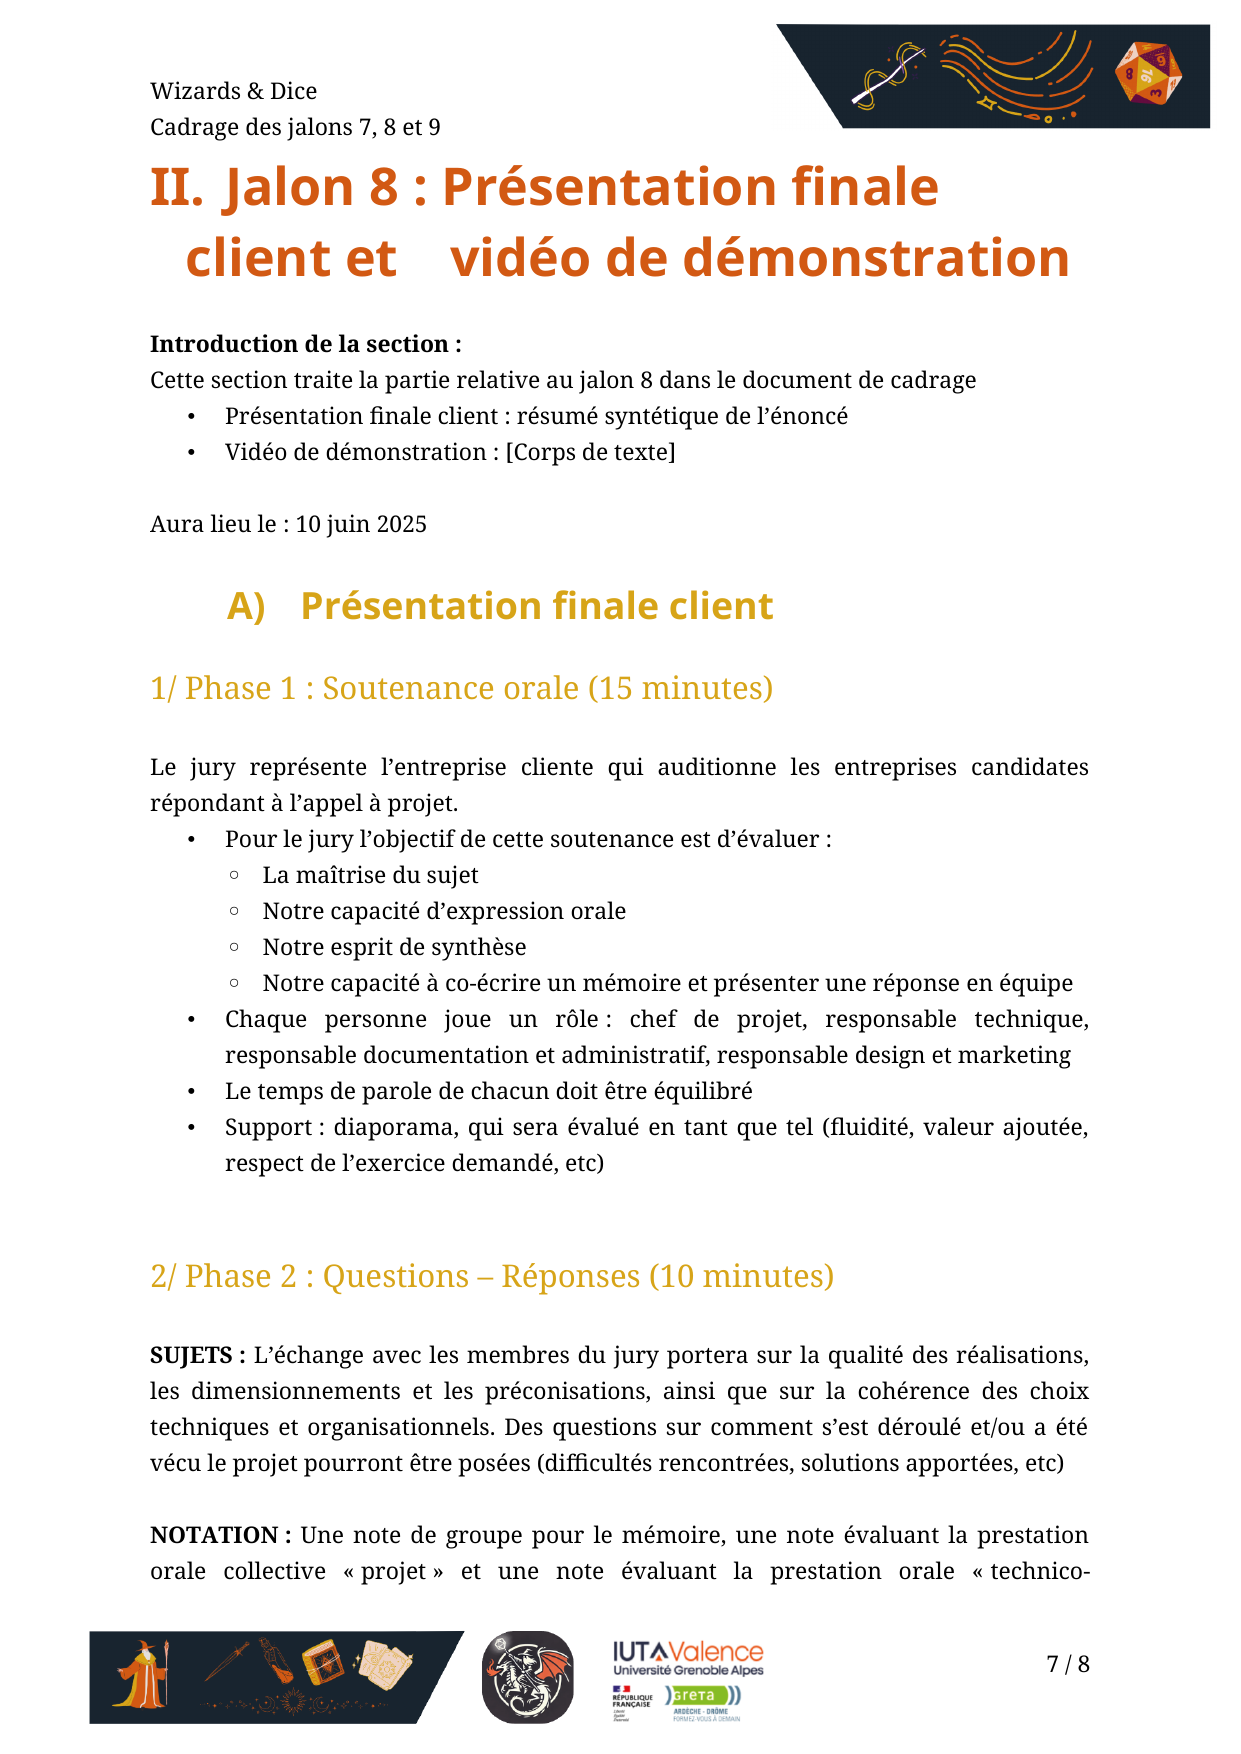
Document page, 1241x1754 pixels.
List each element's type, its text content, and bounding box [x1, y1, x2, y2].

text SUJETS : L’échange avec les membres du jury portera sur la qualité des réalisations, les dimensionnements et les préconisations, ainsi que sur la cohérence des choix techniques et organisationnels. Des questions sur comment s’est déroulé et/ou a été vécu le projet pourront être posées (difficultés rencontrées, solutions apportées, etc) [150, 1339, 1090, 1478]
subtitle Jalon 8 : Présentation finale client et vidéo de démonstration [150, 150, 1090, 292]
list Support : diaporama, qui sera évalué en tant que tel (fluidité, valeur ajoutée, respect de l’exercice demandé, etc) [187, 1111, 1090, 1178]
subtitle Phase 1 : Soutenance orale (15 minutes) [150, 666, 1090, 709]
list Le temps de parole de chacun doit être équilibré [187, 1075, 1090, 1106]
subtitle Présentation finale client [227, 579, 1090, 630]
text Le jury représente l’entreprise cliente qui auditionne les entreprises candidates répondant à l’appel à projet. [150, 751, 1090, 818]
picture [81, 1620, 788, 1733]
text Aura lieu le : 10 juin 2025 [150, 507, 1090, 539]
list Notre capacité d’expression orale [225, 895, 1090, 926]
text Introduction de la section : [150, 328, 1090, 359]
text Cette section traite la partie relative au jalon 8 dans le document de cadrage [150, 364, 1090, 395]
list Notre esprit de synthèse [225, 931, 1090, 962]
list Pour le jury l’objectif de cette soutenance est d’évaluer : [187, 823, 1090, 854]
list La maîtrise du sujet [225, 859, 1090, 890]
list Vidéo de démonstration : [Corps de texte] [187, 436, 1090, 467]
subtitle Phase 2 : Questions – Réponses (10 minutes) [150, 1254, 1090, 1297]
picture [771, 21, 1218, 131]
text NOTATION : Une note de groupe pour le mémoire, une note évaluant la prestation orale collective « projet » et une note évaluant la prestation orale « technico- [150, 1519, 1090, 1586]
list Présentation finale client : résumé syntétique de l’énoncé [187, 400, 1090, 431]
list Notre capacité à co-écrire un mémoire et présenter une réponse en équipe [225, 967, 1090, 998]
list Chaque personne joue un rôle : chef de projet, responsable technique, responsable documentation et administratif, responsable design et marketing [187, 1003, 1090, 1070]
